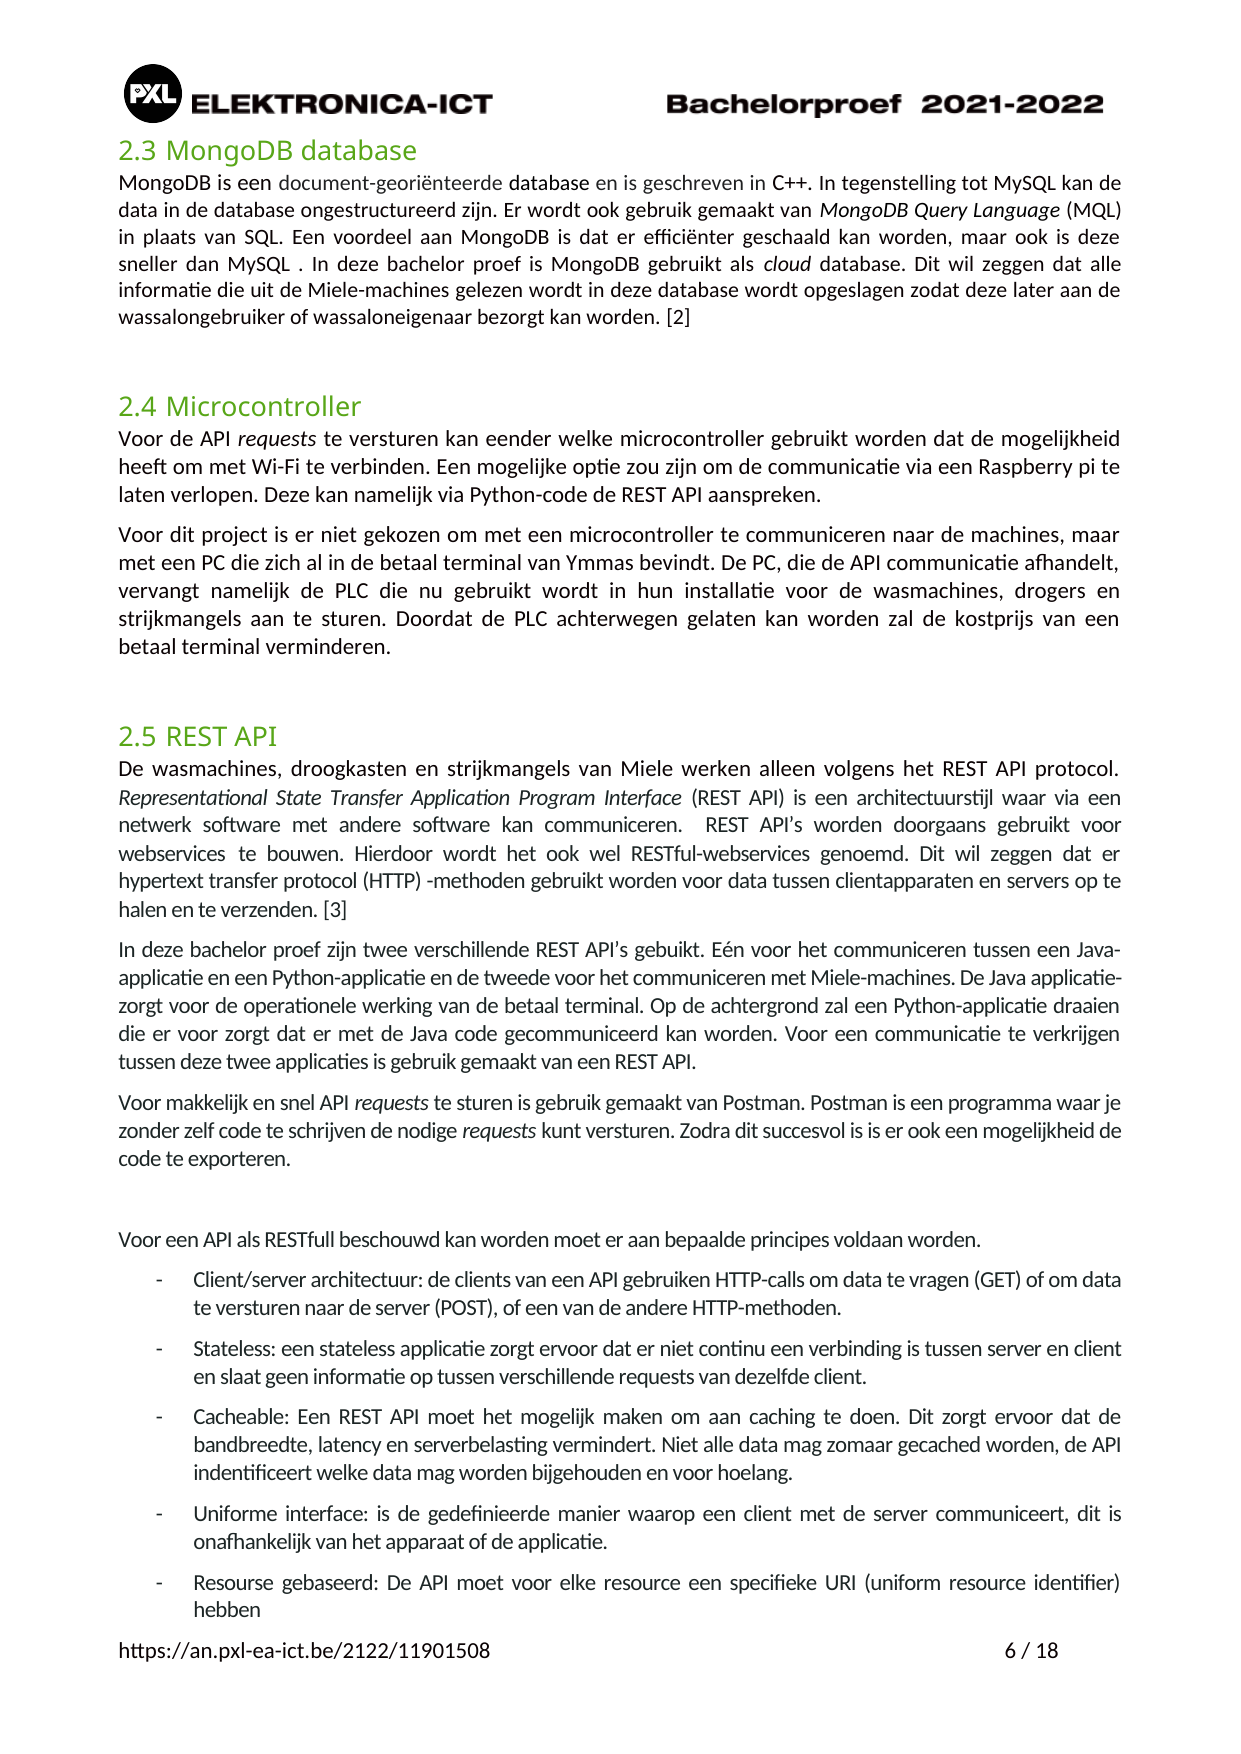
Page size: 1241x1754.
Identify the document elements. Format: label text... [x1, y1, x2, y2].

text Voor de API requests te versturen kan eender welke microcontroller gebruikt worden dat de mogelijkheid heeft om met Wi-Fi te verbinden. Een mogelijke optie zou zijn om de communicatie via een Raspberry pi te laten verlopen. Deze kan namelijk via Python-code de REST API aanspreken. [118, 424, 1122, 508]
text Voor dit project is er niet gekozen om met een microcontroller te communiceren naar de machines, maar met een PC die zich al in de betaal terminal van Ymmas bevindt. De PC, die de API communicatie afhandelt, vervangt namelijk de PLC die nu gebruikt wordt in hun installatie voor de wasmachines, drogers en strijkmangels aan te sturen. Doordat de PLC achterwegen gelaten kan worden zal de kostprijs van een betaal terminal verminderen. [118, 520, 1122, 661]
subtitle REST API [118, 718, 1122, 754]
text Voor makkelijk en snel API requests te sturen is gebruik gemaakt van Postman. Postman is een programma waar je zonder zelf code te schrijven de nodige requests kunt versturen. Zodra dit succesvol is is er ook een mogelijkheid de code te exporteren. [118, 1088, 1122, 1172]
subtitle Microcontroller [118, 387, 1122, 424]
list Cacheable: Een REST API moet het mogelijk maken om aan caching te doen. Dit zorgt ervoor dat de bandbreedte, latency en serverbelasting vermindert. Niet alle data mag zomaar gecached worden, de API indentificeert welke data mag worden bijgehouden en voor hoelang. [156, 1402, 1122, 1487]
list Uniforme interface: is de gedefinieerde manier waarop een client met de server communiceert, dit is onafhankelijk van het apparaat of de applicatie. [156, 1499, 1122, 1555]
text De wasmachines, droogkasten en strijkmangels van Miele werken alleen volgens het REST API protocol. Representational State Transfer Application Program Interface (REST API) is een architectuurstijl waar via een netwerk software met andere software kan communiceren. REST API’s worden doorgaans gebruikt voor webservices te bouwen. Hierdoor wordt het ook wel RESTful-webservices genoemd. Dit wil zeggen dat er hypertext transfer protocol (HTTP) -methoden gebruikt worden voor data tussen clientapparaten en servers op te halen en te verzenden. [3] [118, 754, 1122, 923]
list Stateless: een stateless applicatie zorgt ervoor dat er niet continu een verbinding is tussen server en client en slaat geen informatie op tussen verschillende requests van dezelfde client. [156, 1334, 1122, 1390]
text Voor een API als RESTfull beschouwd kan worden moet er aan bepaalde principes voldaan worden. [118, 1225, 1122, 1253]
text In deze bachelor proef zijn twee verschillende REST API’s gebuikt. Eén voor het communiceren tussen een Java-applicatie en een Python-applicatie en de tweede voor het communiceren met Miele-machines. De Java applicatie-zorgt voor de operationele werking van de betaal terminal. Op de achtergrond zal een Python-applicatie draaien die er voor zorgt dat er met de Java code gecommuniceerd kan worden. Voor een communicatie te verkrijgen tussen deze twee applicaties is gebruik gemaakt van een REST API. [118, 935, 1122, 1075]
subtitle MongoDB database [118, 132, 1122, 168]
list Client/server architectuur: de clients van een API gebruiken HTTP-calls om data te vragen (GET) of om data te versturen naar de server (POST), of een van de andere HTTP-methoden. [156, 1265, 1122, 1321]
text MongoDB is een document-georiënteerde database en is geschreven in C++. In tegenstelling tot MySQL kan de data in de database ongestructureerd zijn. Er wordt ook gebruik gemaakt van MongoDB Query Language (MQL) in plaats van SQL. Een voordeel aan MongoDB is dat er efficiënter geschaald kan worden, maar ook is deze sneller dan MySQL . In deze bachelor proef is MongoDB gebruikt als cloud database. Dit wil zeggen dat alle informatie die uit de Miele-machines gelezen wordt in deze database wordt opgeslagen zodat deze later aan de wassalongebruiker of wassaloneigenaar bezorgt kan worden. [2] [118, 168, 1122, 330]
list Resourse gebaseerd: De API moet voor elke resource een specifieke URI (uniform resource identifier) hebben [156, 1568, 1122, 1624]
